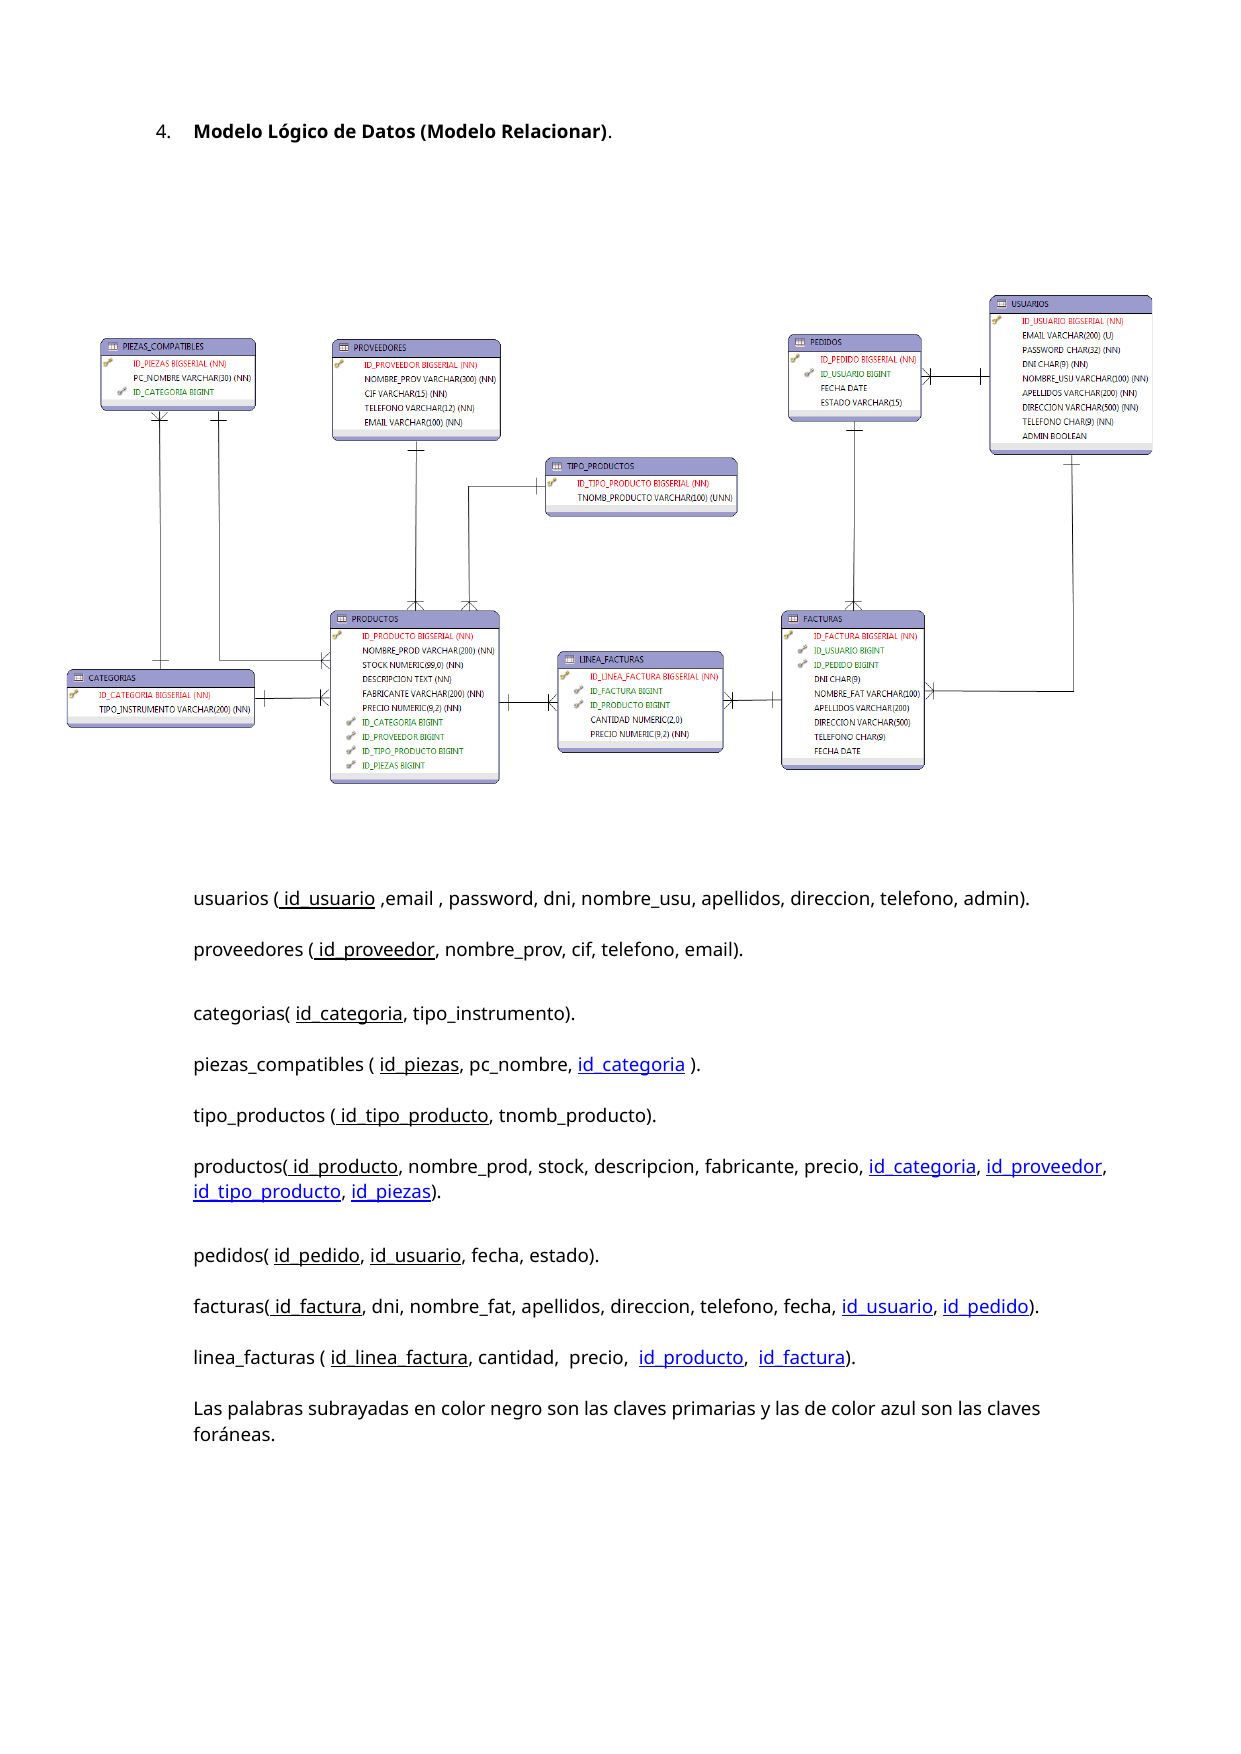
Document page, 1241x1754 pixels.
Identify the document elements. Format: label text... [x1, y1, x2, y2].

list pedidos( id_pedido, id_usuario, fecha, estado). facturas( id_factura, dni, nombre_fat, apellidos, direccion, telefono, fecha, id_usuario, id_pedido). linea_facturas ( id_linea_factura, cantidad, precio, id_producto, id_factura). Las palabras subrayadas en color negro son las claves primarias y las de color azul son las claves foráneas. [156, 1242, 1122, 1625]
picture [66, 295, 1153, 784]
list categorias( id_categoria, tipo_instrumento). piezas_compatibles ( id_piezas, pc_nombre, id_categoria ). tipo_productos ( id_tipo_producto, tnomb_producto). productos( id_producto, nombre_prod, stock, descripcion, fabricante, precio, id_categoria, id_proveedor, id_tipo_producto, id_piezas). [156, 1000, 1122, 1230]
list usuarios ( id_usuario ,email , password, dni, nombre_usu, apellidos, direccion, telefono, admin). proveedores ( id_proveedor, nombre_prov, cif, telefono, email). [156, 784, 1122, 987]
list Modelo Lógico de Datos (Modelo Relacionar). [156, 118, 1122, 295]
